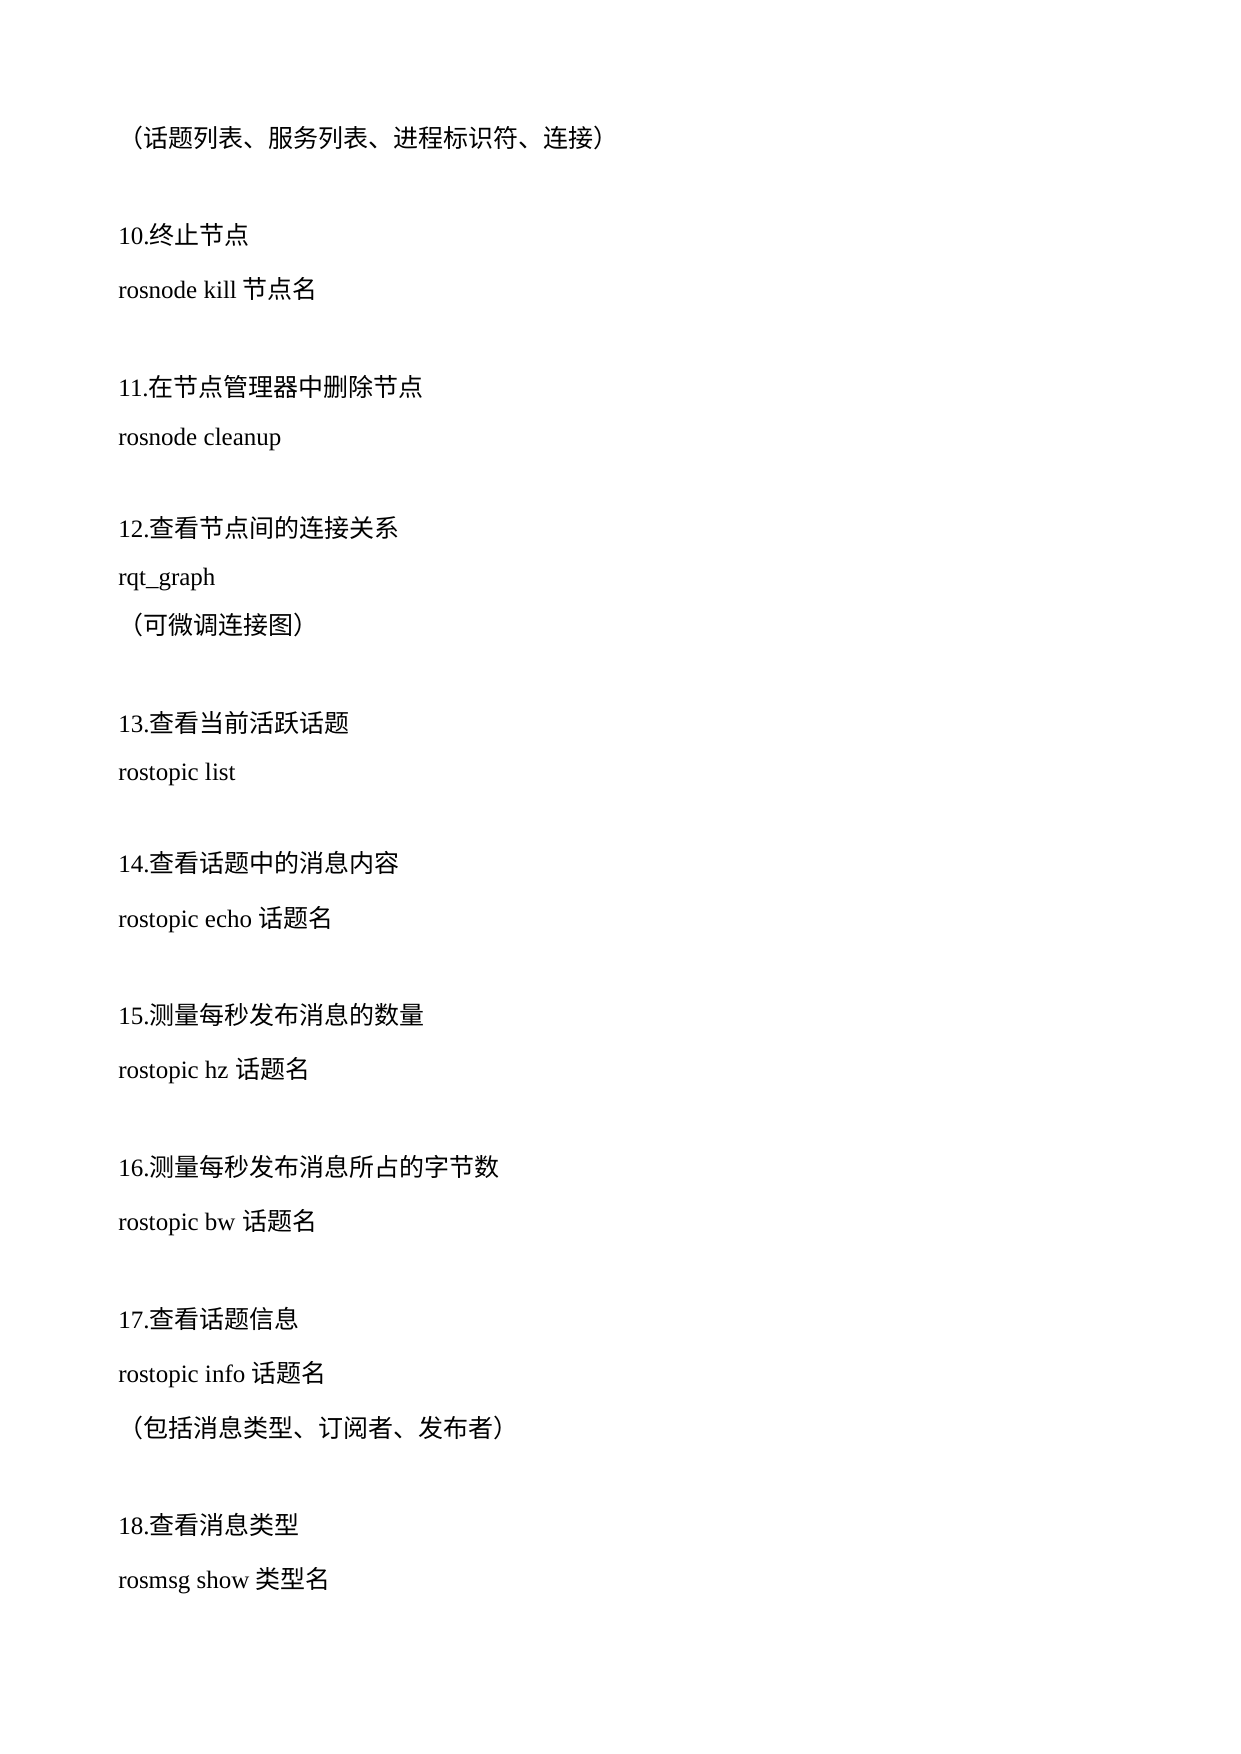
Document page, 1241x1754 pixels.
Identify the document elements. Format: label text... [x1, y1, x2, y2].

text rostopic list [118, 757, 1122, 786]
text rostopic hz 话题名 [118, 1050, 1122, 1086]
text （可微调连接图） [118, 606, 1122, 642]
text 18.查看消息类型 [118, 1506, 1122, 1542]
text 17.查看话题信息 [118, 1299, 1122, 1336]
text 14.查看话题中的消息内容 [118, 844, 1122, 880]
text rqt_graph [118, 562, 1122, 591]
text rostopic info 话题名 [118, 1354, 1122, 1390]
text rosmsg show 类型名 [118, 1560, 1122, 1596]
text （话题列表、服务列表、进程标识符、连接） [118, 118, 1122, 154]
text 11.在节点管理器中删除节点 [118, 367, 1122, 404]
text rosnode kill节点名 [118, 270, 1122, 306]
text 12.查看节点间的连接关系 [118, 508, 1122, 544]
text 16.测量每秒发布消息所占的字节数 [118, 1147, 1122, 1184]
text rostopic echo 话题名 [118, 898, 1122, 934]
text 15.测量每秒发布消息的数量 [118, 996, 1122, 1032]
text rosnode cleanup [118, 422, 1122, 451]
text rostopic bw 话题名 [118, 1202, 1122, 1238]
text （包括消息类型、订阅者、发布者） [118, 1408, 1122, 1444]
text 10.终止节点 [118, 216, 1122, 252]
text 13.查看当前活跃话题 [118, 703, 1122, 739]
